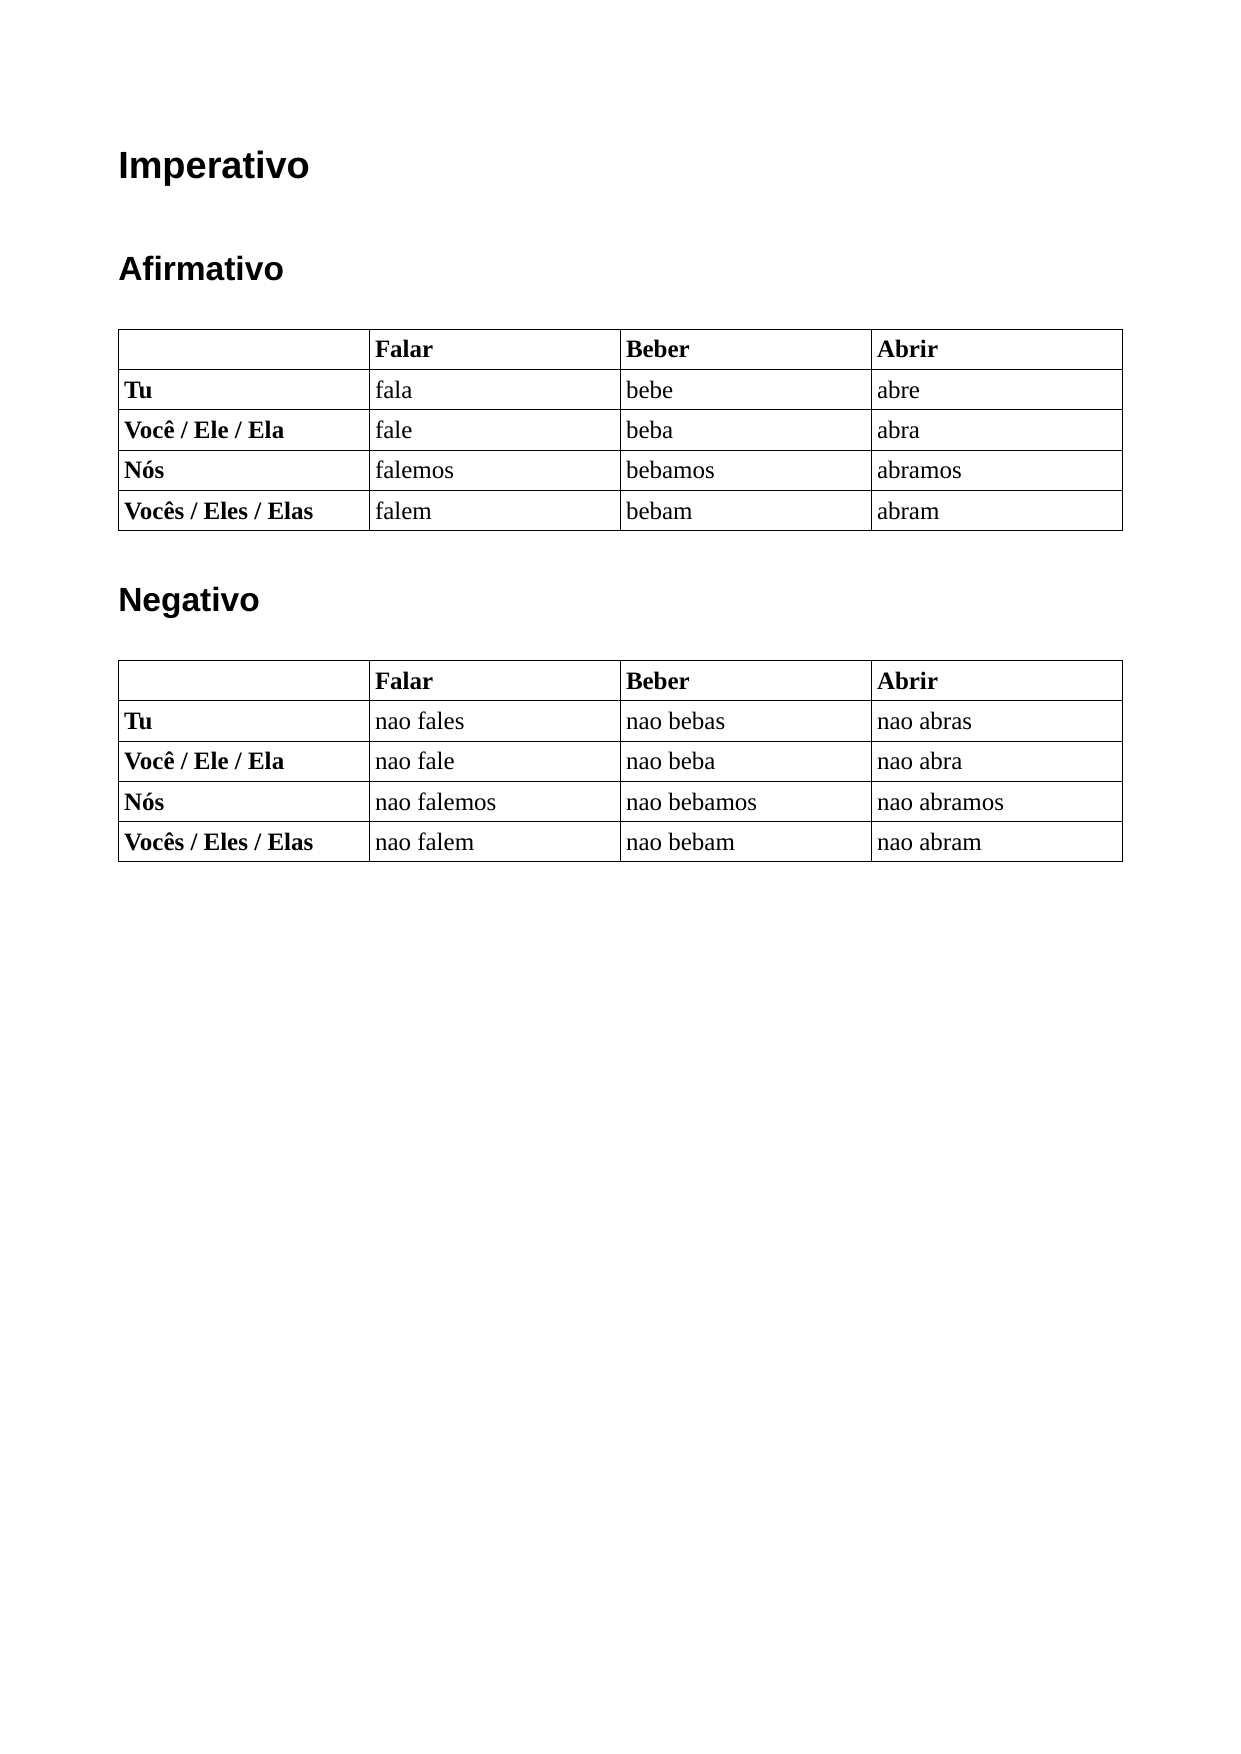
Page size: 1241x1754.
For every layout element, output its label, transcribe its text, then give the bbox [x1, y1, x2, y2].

table_cell Você / Ele / Ela [119, 410, 369, 450]
table_cell nao beba [621, 742, 871, 781]
table_cell Nós [119, 782, 369, 821]
table_cell Vocês / Eles / Elas [119, 822, 369, 861]
table_cell Vocês / Eles / Elas [119, 491, 369, 530]
table_header Beber [621, 661, 871, 700]
table_cell bebe [621, 370, 871, 409]
table_cell abram [872, 491, 1122, 530]
table_header Abrir [872, 661, 1122, 700]
table_cell Tu [119, 370, 369, 409]
table_cell bebam [621, 491, 871, 530]
table_header Beber [621, 330, 871, 369]
table_header [119, 661, 369, 700]
table_cell nao bebam [621, 822, 871, 861]
table_cell Você / Ele / Ela [119, 742, 369, 781]
table_cell nao fales [370, 701, 620, 741]
table_cell nao falemos [370, 782, 620, 821]
table_cell nao abramos [872, 782, 1122, 821]
subtitle Afirmativo [118, 249, 1122, 287]
subtitle Imperativo [118, 143, 1122, 187]
table_cell nao abra [872, 742, 1122, 781]
table_header [119, 330, 369, 369]
table_header Falar [370, 661, 620, 700]
table_cell bebamos [621, 451, 871, 490]
table_cell fala [370, 370, 620, 409]
table_cell nao fale [370, 742, 620, 781]
table_cell nao abras [872, 701, 1122, 741]
table_cell abre [872, 370, 1122, 409]
table_cell nao bebas [621, 701, 871, 741]
table_cell abramos [872, 451, 1122, 490]
table_cell nao falem [370, 822, 620, 861]
table_header Falar [370, 330, 620, 369]
table_cell beba [621, 410, 871, 450]
table_cell nao bebamos [621, 782, 871, 821]
table_cell falemos [370, 451, 620, 490]
table_cell falem [370, 491, 620, 530]
table_header Abrir [872, 330, 1122, 369]
table_cell fale [370, 410, 620, 450]
table_cell nao abram [872, 822, 1122, 861]
subtitle Negativo [118, 580, 1122, 619]
table_cell Tu [119, 701, 369, 741]
table_cell abra [872, 410, 1122, 450]
table_cell Nós [119, 451, 369, 490]
